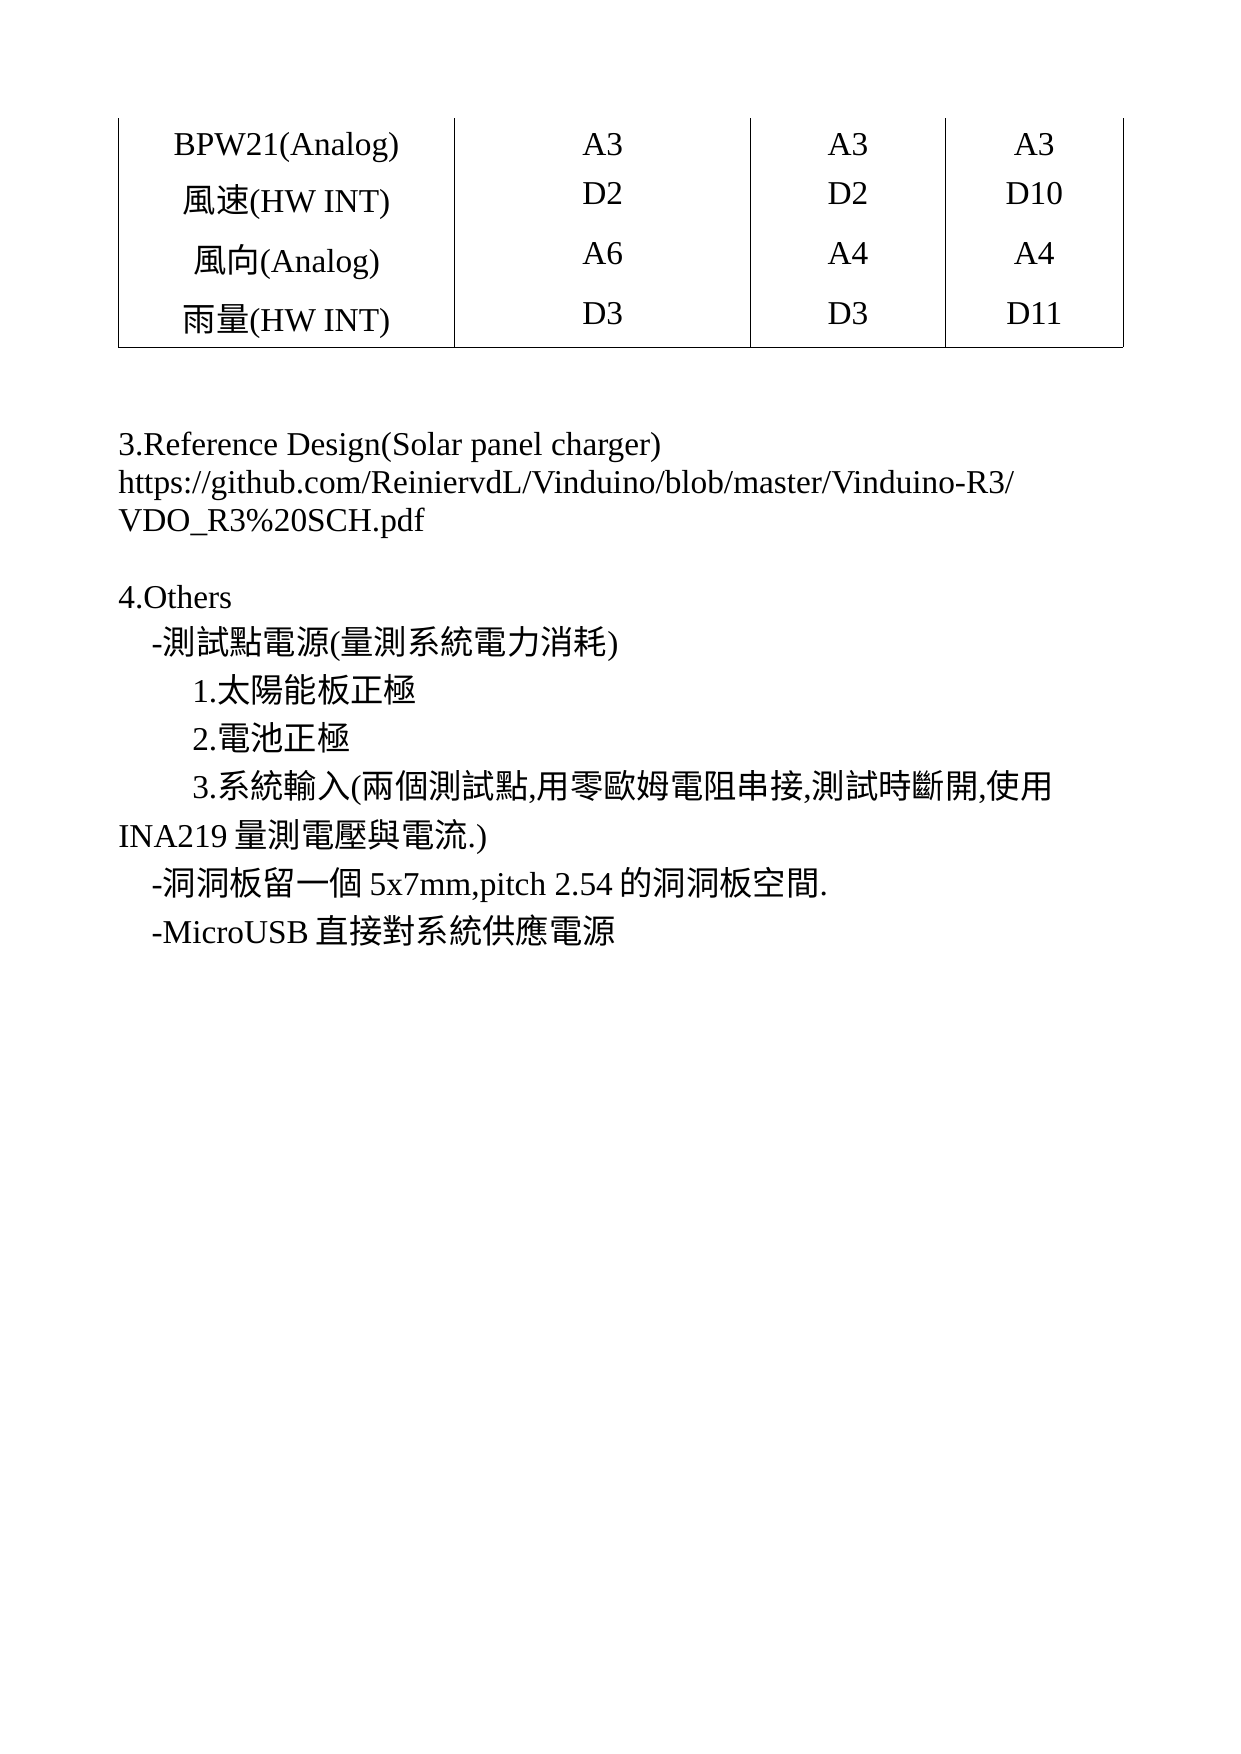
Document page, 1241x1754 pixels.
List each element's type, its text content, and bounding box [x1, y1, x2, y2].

table_cell A3 [455, 118, 750, 168]
text https://github.com/ReiniervdL/Vinduino/blob/master/Vinduino-R3/VDO_R3%20SCH.pdf [118, 462, 1122, 539]
text -測試點電源(量測系統電力消耗) [118, 615, 1122, 664]
table_cell 雨量(HW INT) [119, 287, 454, 347]
table_cell A4 [751, 228, 945, 287]
table_cell D3 [751, 287, 945, 347]
table_cell BPW21(Analog) [119, 118, 454, 168]
table_cell D10 [946, 168, 1123, 228]
table_cell A3 [751, 118, 945, 168]
text 3.系統輸入(兩個測試點,用零歐姆電阻串接,測試時斷開,使用INA219量測電壓與電流.) [118, 760, 1122, 857]
text 2.電池正極 [118, 712, 1122, 760]
table_cell D3 [455, 287, 750, 347]
text -洞洞板留一個5x7mm,pitch 2.54的洞洞板空間. [118, 857, 1122, 905]
table_cell 風速(HW INT) [119, 168, 454, 228]
text 1.太陽能板正極 [118, 664, 1122, 712]
table_cell A3 [946, 118, 1123, 168]
table_cell D2 [751, 168, 945, 228]
table_cell A6 [455, 228, 750, 287]
table_cell D11 [946, 287, 1123, 347]
text 4.Others [118, 577, 1122, 615]
table_cell 風向(Analog) [119, 228, 454, 287]
table_cell A4 [946, 228, 1123, 287]
text -MicroUSB直接對系統供應電源 [118, 905, 1122, 953]
text 3.Reference Design(Solar panel charger) [118, 424, 1122, 462]
table_cell D2 [455, 168, 750, 228]
